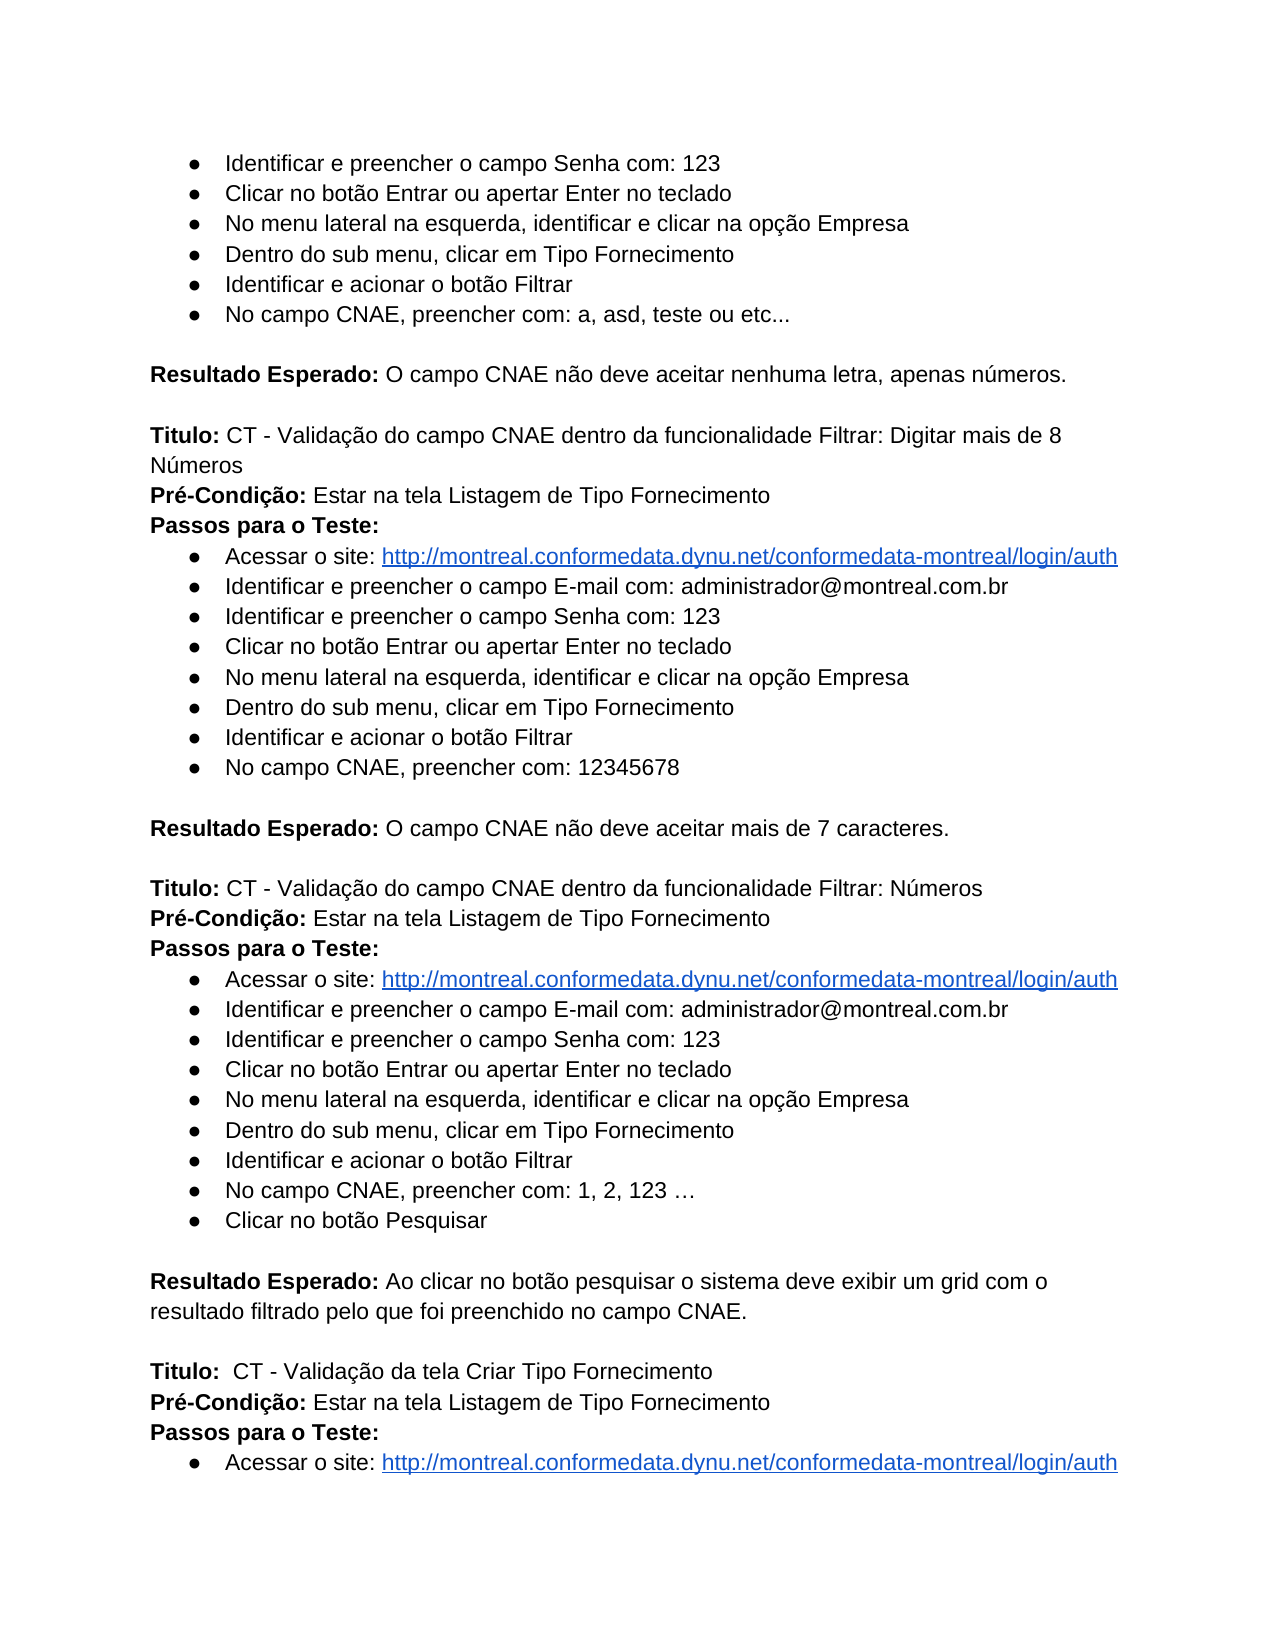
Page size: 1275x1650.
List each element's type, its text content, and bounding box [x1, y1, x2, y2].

list No campo CNAE, preencher com: a, asd, teste ou etc... [187, 301, 1125, 327]
list Acessar o site: http://montreal.conformedata.dynu.net/conformedata-montreal/login/auth [187, 966, 1125, 992]
list No menu lateral na esquerda, identificar e clicar na opção Empresa [187, 663, 1125, 690]
text Passos para o Teste: [150, 1419, 1125, 1445]
text Passos para o Teste: [150, 512, 1125, 539]
list Dentro do sub menu, clicar em Tipo Fornecimento [187, 1117, 1125, 1143]
list Identificar e preencher o campo E-mail com: administrador@montreal.com.br [187, 996, 1125, 1022]
text Pré-Condição: Estar na tela Listagem de Tipo Fornecimento [150, 905, 1125, 932]
text Pré-Condição: Estar na tela Listagem de Tipo Fornecimento [150, 482, 1125, 509]
list Identificar e acionar o botão Filtrar [187, 724, 1125, 750]
text Titulo: CT - Validação da tela Criar Tipo Fornecimento [150, 1358, 1125, 1385]
list No menu lateral na esquerda, identificar e clicar na opção Empresa [187, 210, 1125, 237]
list Dentro do sub menu, clicar em Tipo Fornecimento [187, 694, 1125, 720]
text Resultado Esperado: Ao clicar no botão pesquisar o sistema deve exibir um grid com o resultado filtrado pelo que foi preenchido no campo CNAE. [150, 1268, 1125, 1324]
list Identificar e preencher o campo E-mail com: administrador@montreal.com.br [187, 573, 1125, 599]
list Acessar o site: http://montreal.conformedata.dynu.net/conformedata-montreal/login/auth [187, 1449, 1125, 1475]
list No campo CNAE, preencher com: 12345678 [187, 754, 1125, 781]
text Pré-Condição: Estar na tela Listagem de Tipo Fornecimento [150, 1388, 1125, 1415]
list No campo CNAE, preencher com: 1, 2, 123 … [187, 1177, 1125, 1203]
list Dentro do sub menu, clicar em Tipo Fornecimento [187, 241, 1125, 267]
list Clicar no botão Pesquisar [187, 1207, 1125, 1234]
list Identificar e acionar o botão Filtrar [187, 271, 1125, 297]
list Clicar no botão Entrar ou apertar Enter no teclado [187, 1056, 1125, 1083]
list Clicar no botão Entrar ou apertar Enter no teclado [187, 180, 1125, 207]
text Passos para o Teste: [150, 935, 1125, 962]
list Identificar e preencher o campo Senha com: 123 [187, 150, 1125, 176]
list Identificar e preencher o campo Senha com: 123 [187, 1026, 1125, 1052]
list Acessar o site: http://montreal.conformedata.dynu.net/conformedata-montreal/login/auth [187, 543, 1125, 569]
text Titulo: CT - Validação do campo CNAE dentro da funcionalidade Filtrar: Digitar mais de 8 Números [150, 422, 1125, 478]
text Titulo: CT - Validação do campo CNAE dentro da funcionalidade Filtrar: Números [150, 875, 1125, 901]
list Identificar e acionar o botão Filtrar [187, 1147, 1125, 1173]
list Identificar e preencher o campo Senha com: 123 [187, 603, 1125, 629]
text Resultado Esperado: O campo CNAE não deve aceitar nenhuma letra, apenas números. [150, 361, 1125, 388]
list No menu lateral na esquerda, identificar e clicar na opção Empresa [187, 1086, 1125, 1113]
list Clicar no botão Entrar ou apertar Enter no teclado [187, 633, 1125, 660]
text Resultado Esperado: O campo CNAE não deve aceitar mais de 7 caracteres. [150, 814, 1125, 841]
